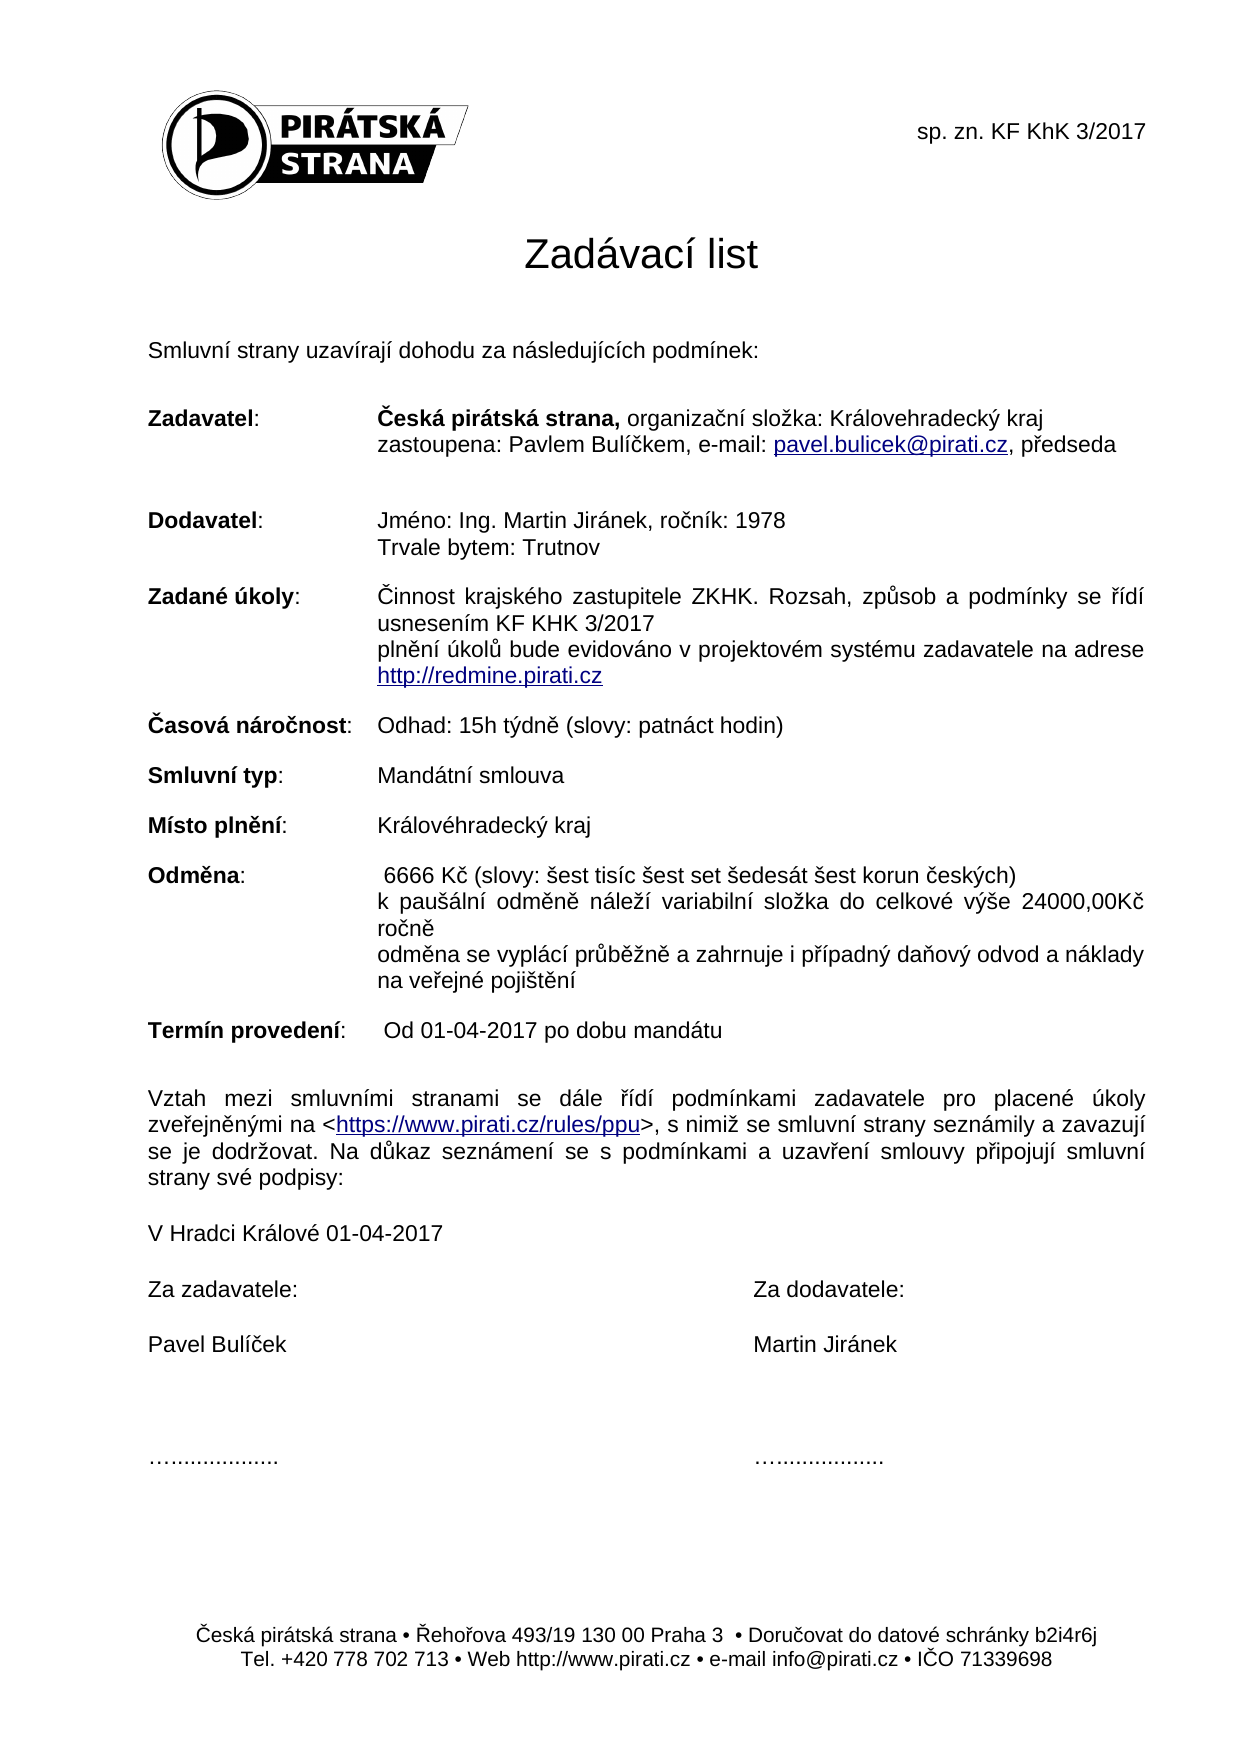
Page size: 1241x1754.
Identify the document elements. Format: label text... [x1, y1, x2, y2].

table_cell Dodavatel: [148, 495, 377, 572]
table_cell Od 01-04-2017 po dobu mandátu [377, 1006, 1144, 1055]
table_cell Odměna: [148, 850, 377, 1006]
text V Hradci Králové 01-04-2017 [148, 1220, 1146, 1246]
text Smluvní strany uzavírají dohodu za následujících podmínek: [148, 337, 1146, 363]
table_cell Zadané úkoly: [148, 572, 377, 701]
table_cell Termín provedení: [148, 1006, 377, 1055]
subtitle Zadávací list [148, 230, 1146, 278]
text Za zadavatele: Za dodavatele: [148, 1276, 1146, 1302]
table_cell Královéhradecký kraj [377, 800, 1144, 850]
table_cell Smluvní typ: [148, 750, 377, 800]
table_header Česká pirátská strana, organizační složka: Královehradecký kraj zastoupena: Pavlem Bulíčkem, e-mail: pavel.bulicek@pirati.cz, předseda [377, 393, 1144, 495]
table_cell Odhad: 15h týdně (slovy: patnáct hodin) [377, 701, 1144, 750]
table_cell 6666 Kč (slovy: šest tisíc šest set šedesát šest korun českých) k paušální odměně náleží variabilní složka do celkové výše 24000,00Kč ročně odměna se vyplácí průběžně a zahrnuje i případný daňový odvod a náklady na veřejné pojištění [377, 850, 1144, 1006]
table_cell Mandátní smlouva [377, 750, 1144, 800]
table_cell Jméno: Ing. Martin Jiránek, ročník: 1978 Trvale bytem: Trutnov [377, 495, 1144, 572]
text Vztah mezi smluvními stranami se dále řídí podmínkami zadavatele pro placené úkoly zveřejněnými na <https://www.pirati.cz/rules/ppu>, s nimiž se smluvní strany seznámily a zavazují se je dodržovat. Na důkaz seznámení se s podmínkami a uzavření smlouvy připojují smluvní strany své podpisy: [148, 1085, 1146, 1190]
table_cell Časová náročnost: [148, 701, 377, 750]
table_cell Činnost krajského zastupitele ZKHK. Rozsah, způsob a podmínky se řídí usnesením KF KHK 3/2017 plnění úkolů bude evidováno v projektovém systému zadavatele na adrese http://redmine.pirati.cz [377, 572, 1144, 701]
table_header Zadavatel: [148, 393, 377, 495]
text Pavel Bulíček Martin Jiránek [148, 1331, 1146, 1358]
text …................. …................. [148, 1443, 1146, 1469]
table_cell Místo plnění: [148, 800, 377, 850]
text sp. zn. KF KhK 3/2017 [483, 118, 1146, 144]
picture [147, 75, 483, 214]
